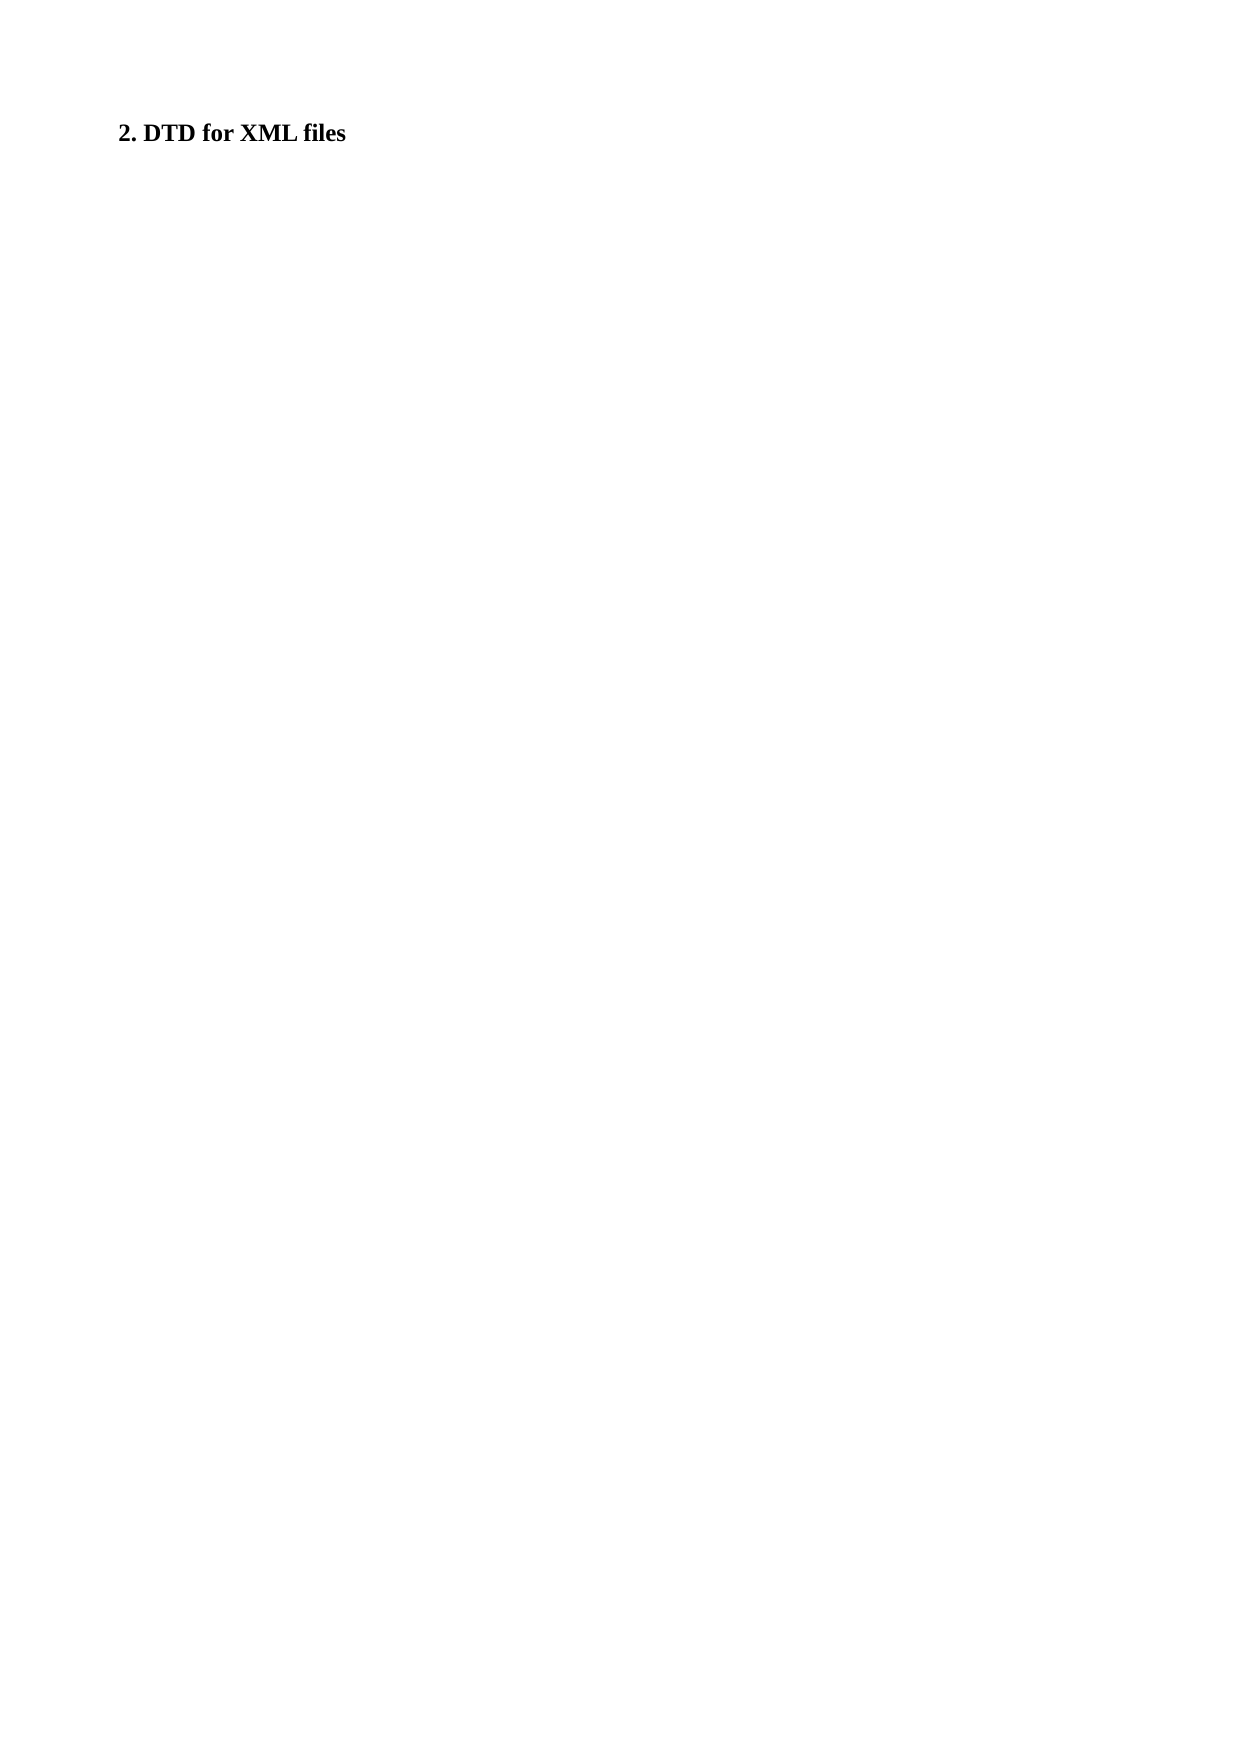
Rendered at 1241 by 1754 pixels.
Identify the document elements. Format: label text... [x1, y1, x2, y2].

text 2. DTD for XML files [118, 118, 1122, 147]
